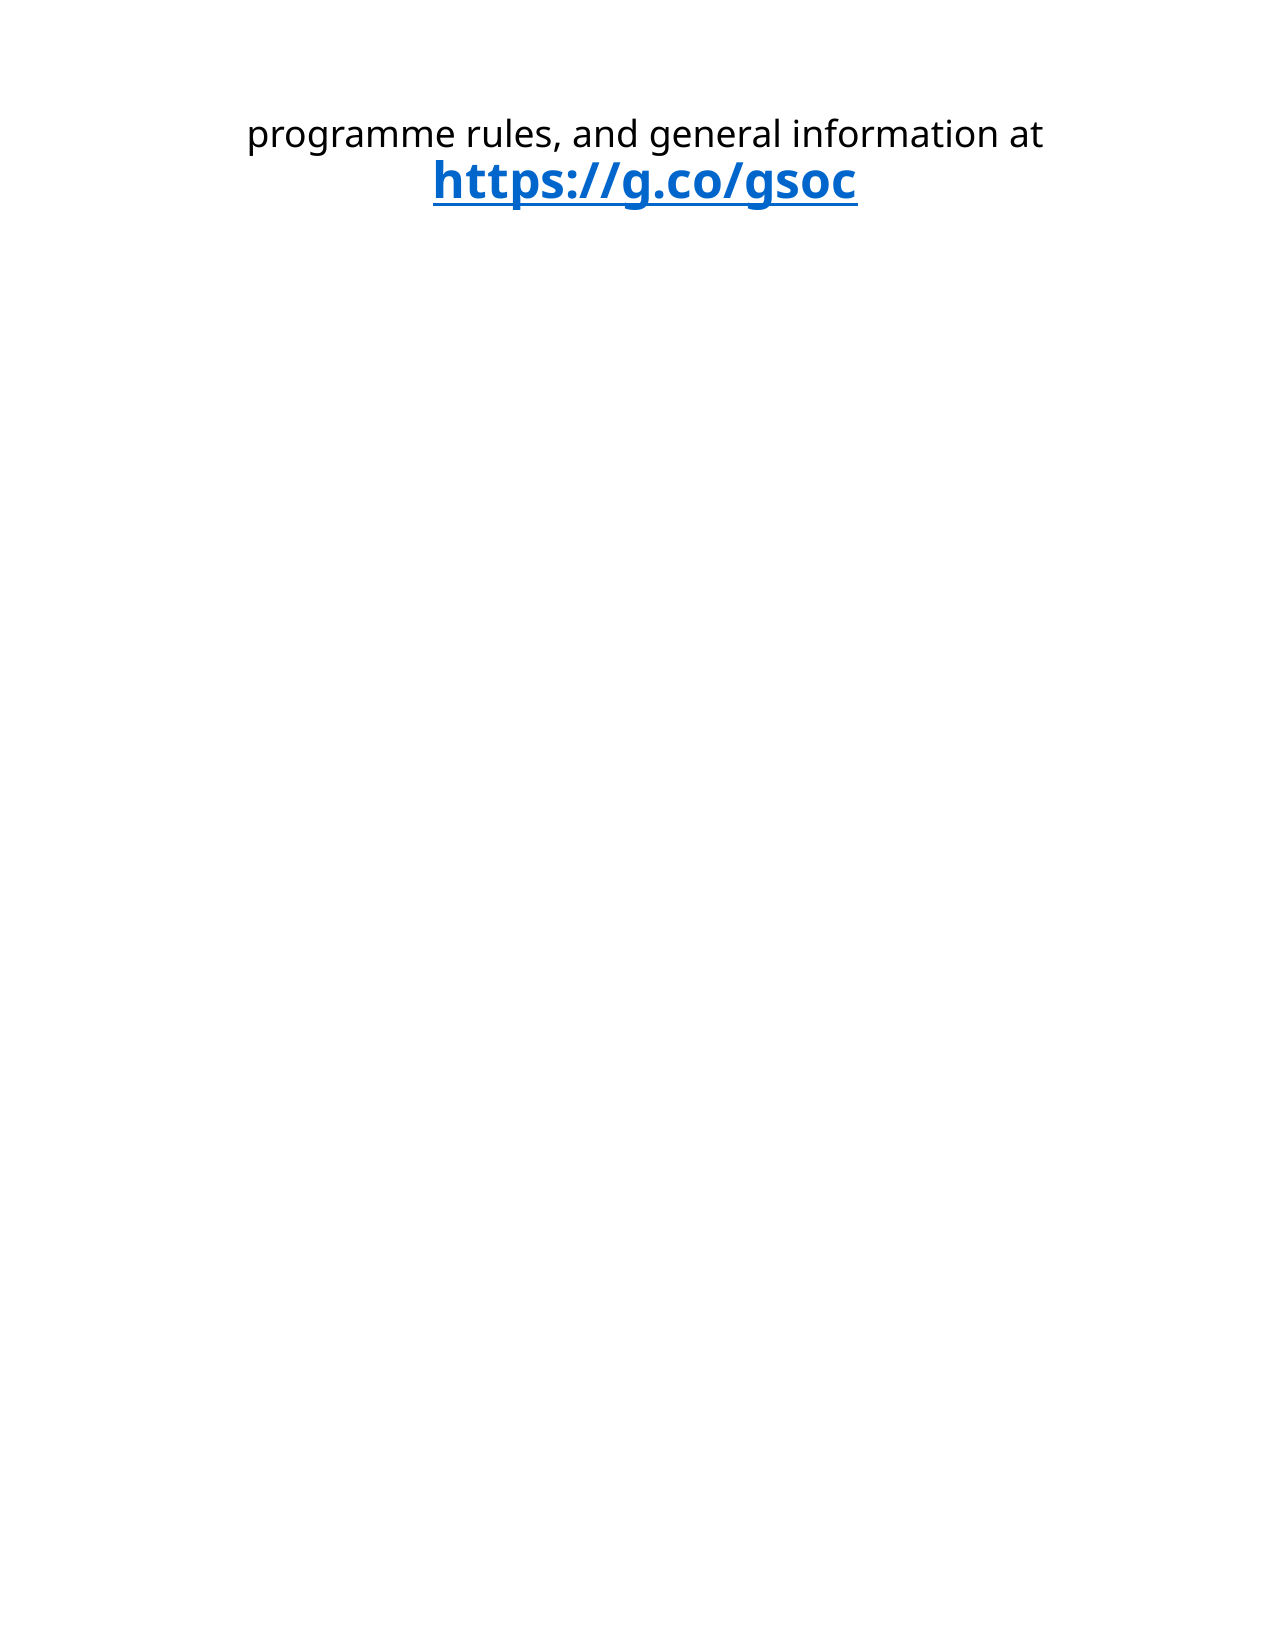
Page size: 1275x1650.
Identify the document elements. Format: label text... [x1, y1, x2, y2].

text programme rules, and general information at https://g.co/gsoc [165, 112, 1125, 213]
